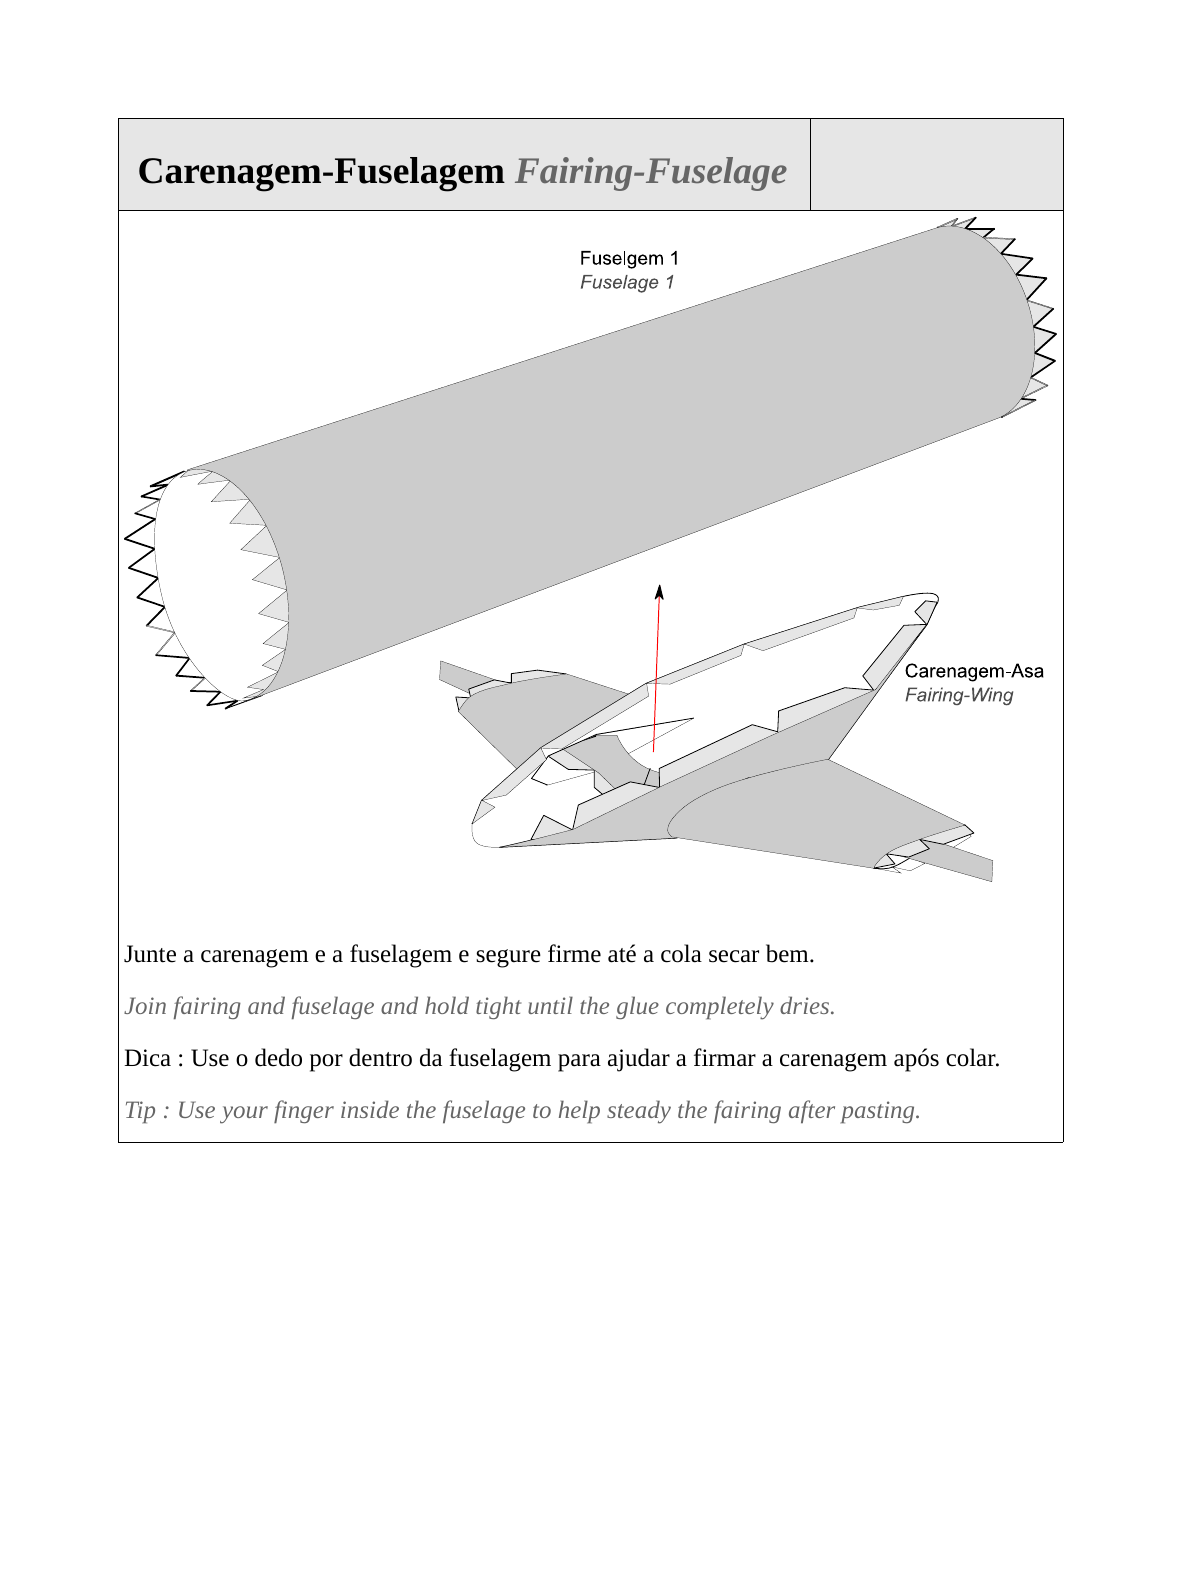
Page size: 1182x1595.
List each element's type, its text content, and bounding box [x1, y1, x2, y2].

table_header Carenagem-Fuselagem Fairing-Fuselage [119, 119, 810, 210]
table_header [811, 119, 1063, 210]
table_cell Junte a carenagem e a fuselagem e segure firme até a cola secar bem. Join fairing and fuselage and hold tight until the glue completely dries. Dica : Use o dedo por dentro da fuselagem para ajudar a firmar a carenagem após colar. Tip : Use your finger inside the fuselage to help steady the fairing after pasting. [119, 211, 1063, 1142]
